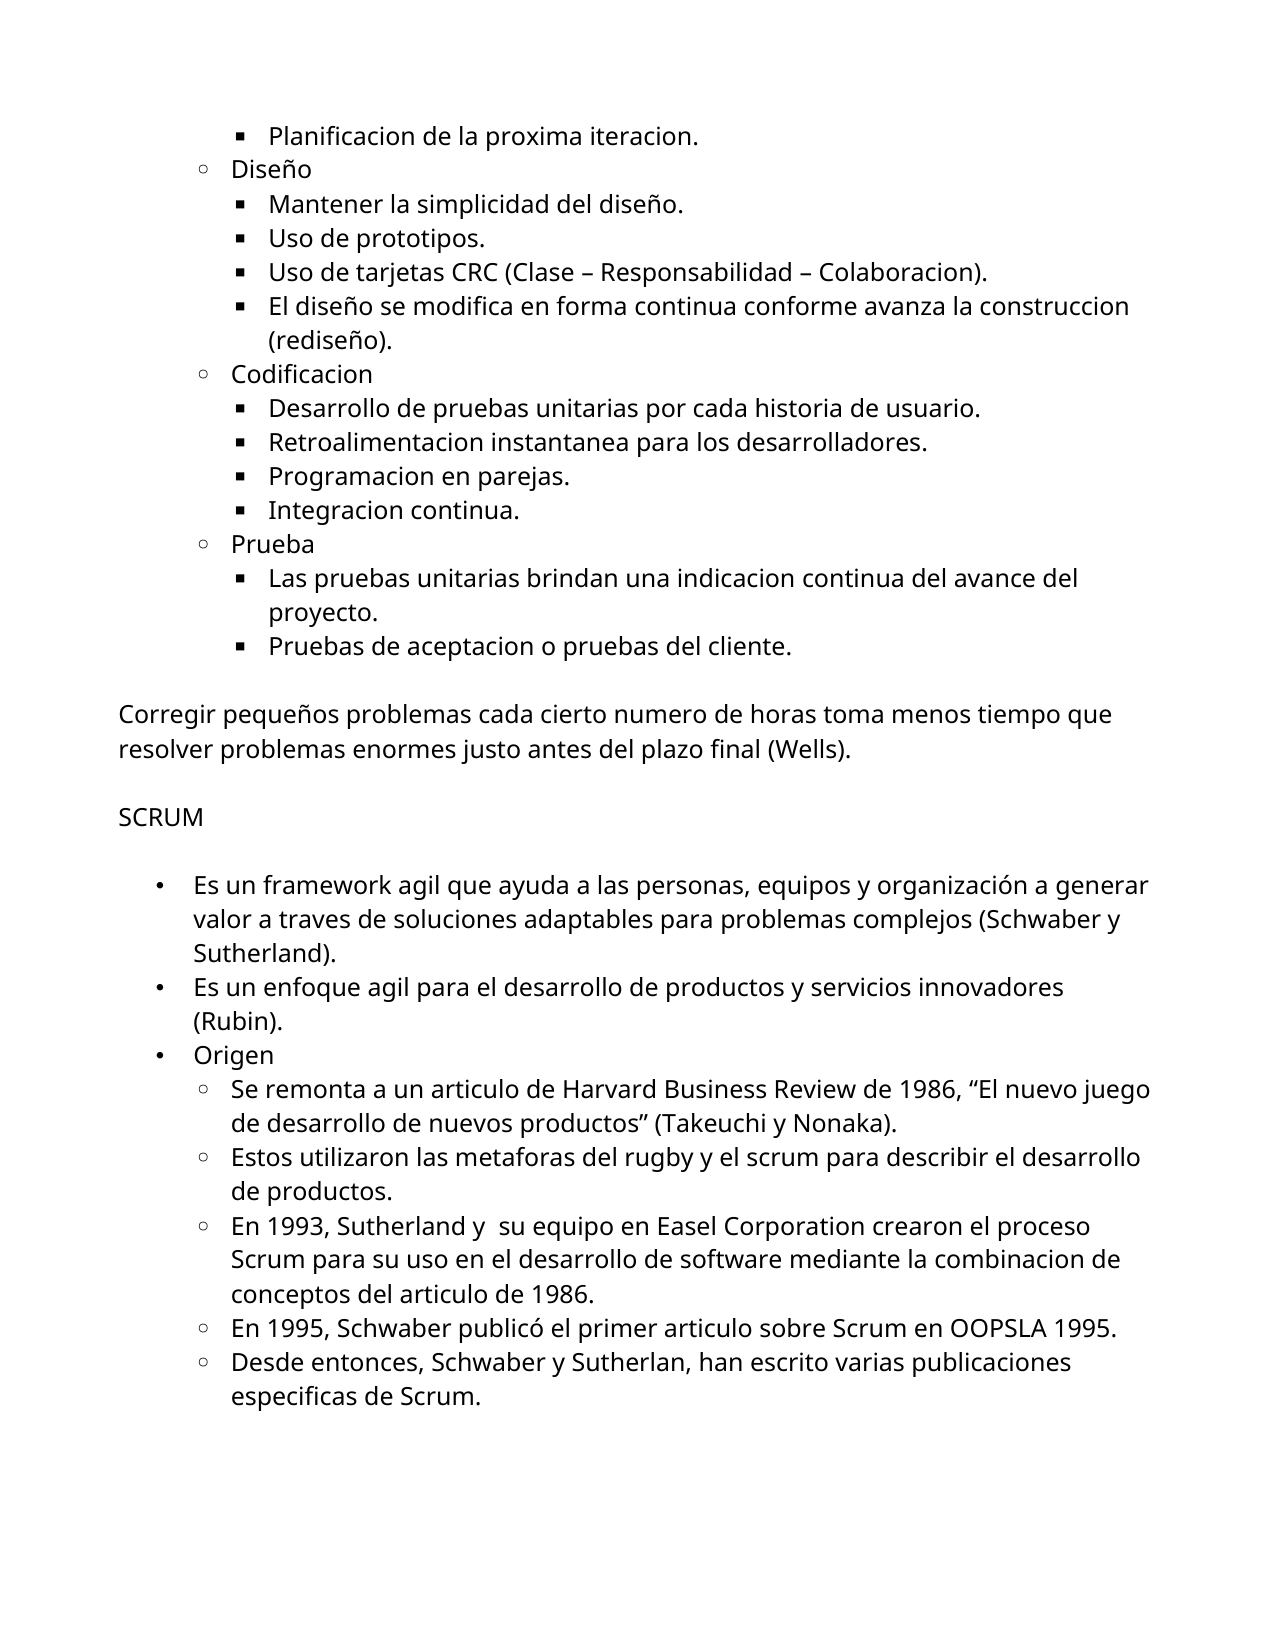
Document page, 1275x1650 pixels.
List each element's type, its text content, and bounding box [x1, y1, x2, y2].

list Uso de tarjetas CRC (Clase – Responsabilidad – Colaboracion). [231, 254, 1157, 288]
text Corregir pequeños problemas cada cierto numero de horas toma menos tiempo que resolver problemas enormes justo antes del plazo final (Wells). [118, 697, 1157, 765]
list Mantener la simplicidad del diseño. [231, 186, 1157, 220]
list Es un framework agil que ayuda a las personas, equipos y organización a generar valor a traves de soluciones adaptables para problemas complejos (Schwaber y Sutherland). [156, 867, 1157, 970]
list En 1995, Schwaber publicó el primer articulo sobre Scrum en OOPSLA 1995. [193, 1310, 1157, 1344]
list Diseño [193, 152, 1157, 186]
list Origen [156, 1038, 1157, 1072]
list Desarrollo de pruebas unitarias por cada historia de usuario. [231, 391, 1157, 425]
text SCRUM [118, 799, 1157, 833]
list Las pruebas unitarias brindan una indicacion continua del avance del proyecto. [231, 561, 1157, 629]
list Es un enfoque agil para el desarrollo de productos y servicios innovadores (Rubin). [156, 970, 1157, 1038]
list Integracion continua. [231, 493, 1157, 527]
list El diseño se modifica en forma continua conforme avanza la construccion (rediseño). [231, 288, 1157, 357]
list Estos utilizaron las metaforas del rugby y el scrum para describir el desarrollo de productos. [193, 1140, 1157, 1208]
list Planificacion de la proxima iteracion. [231, 118, 1157, 152]
list Codificacion [193, 357, 1157, 391]
list Desde entonces, Schwaber y Sutherlan, han escrito varias publicaciones especificas de Scrum. [193, 1344, 1157, 1412]
list En 1993, Sutherland y su equipo en Easel Corporation crearon el proceso Scrum para su uso en el desarrollo de software mediante la combinacion de conceptos del articulo de 1986. [193, 1208, 1157, 1310]
list Uso de prototipos. [231, 220, 1157, 254]
list Prueba [193, 527, 1157, 561]
list Retroalimentacion instantanea para los desarrolladores. [231, 425, 1157, 459]
list Programacion en parejas. [231, 459, 1157, 493]
list Se remonta a un articulo de Harvard Business Review de 1986, “El nuevo juego de desarrollo de nuevos productos” (Takeuchi y Nonaka). [193, 1072, 1157, 1140]
list Pruebas de aceptacion o pruebas del cliente. [231, 629, 1157, 663]
